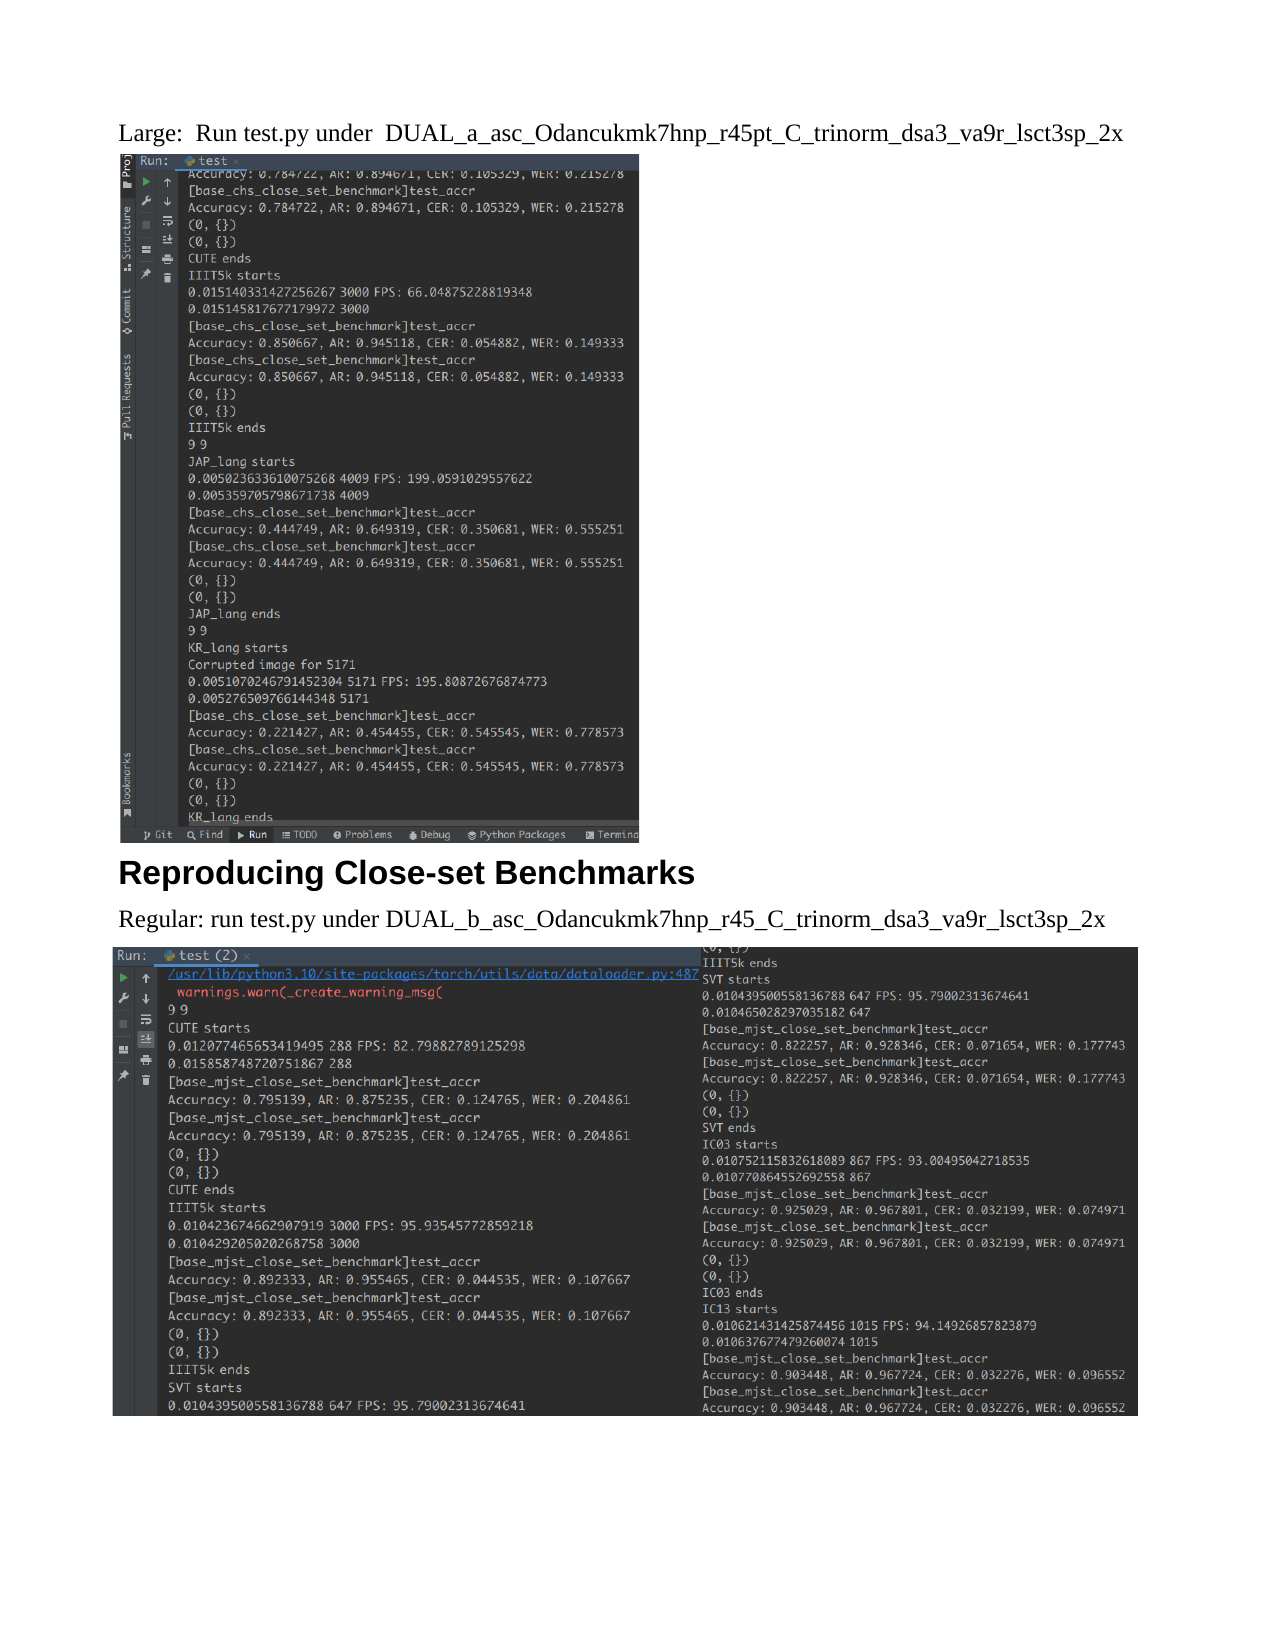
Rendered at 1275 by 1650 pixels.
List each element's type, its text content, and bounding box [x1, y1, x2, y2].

text Large: Run test.py under DUAL_a_asc_Odancukmk7hnp_r45pt_C_trinorm_dsa3_va9r_lsct3sp_2x [118, 118, 1157, 147]
subtitle Reproducing Close-set Benchmarks [118, 853, 1157, 892]
text Regular: run test.py under DUAL_b_asc_Odancukmk7hnp_r45_C_trinorm_dsa3_va9r_lsct3sp_2x [118, 904, 1157, 933]
picture [120, 154, 640, 843]
picture [112, 947, 1138, 1416]
